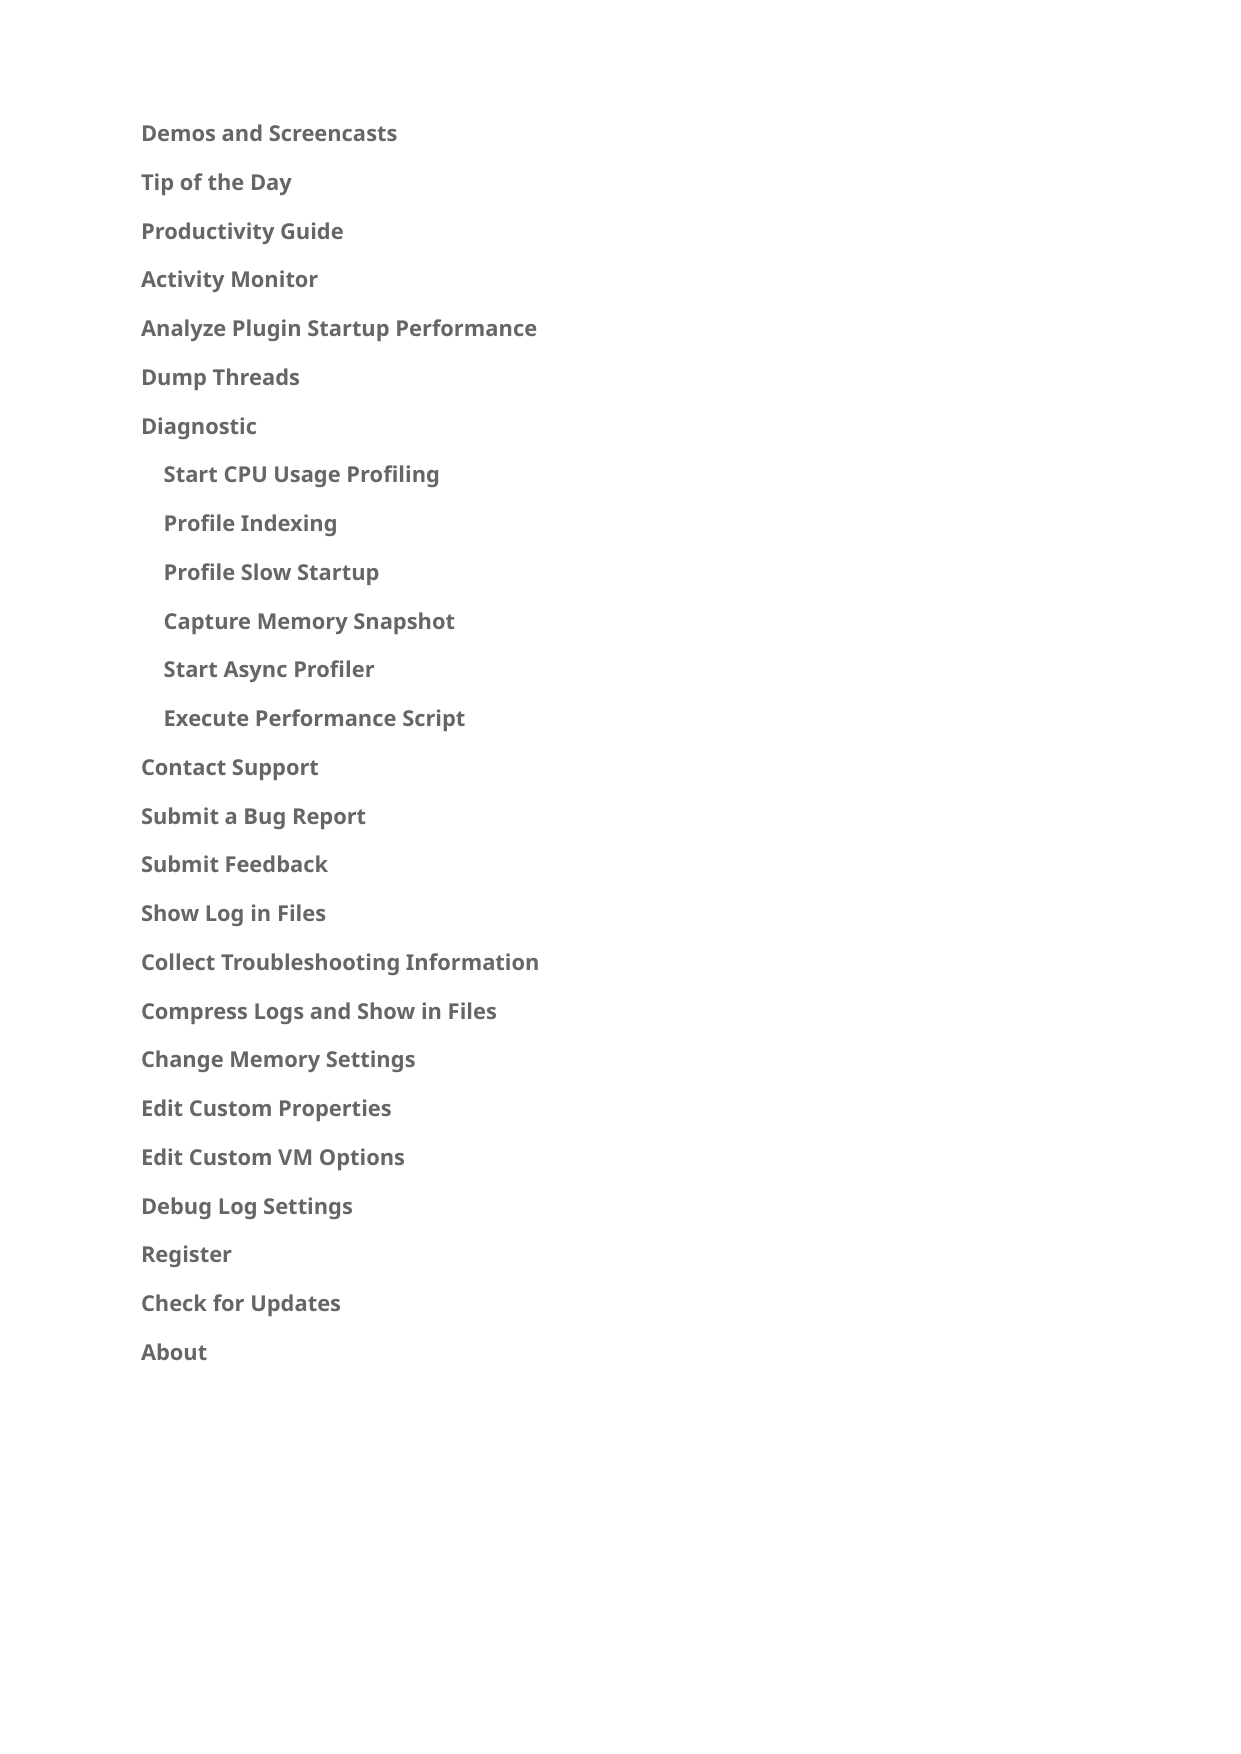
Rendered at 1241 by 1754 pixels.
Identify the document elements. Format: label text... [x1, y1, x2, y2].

text Profile Slow Startup [118, 557, 1122, 587]
text Contact Support [118, 752, 1122, 782]
text Start CPU Usage Profiling [118, 459, 1122, 489]
text Activity Monitor [118, 264, 1122, 294]
text Profile Indexing [118, 508, 1122, 538]
text Collect Troubleshooting Information [118, 947, 1122, 977]
text Show Log in Files [118, 898, 1122, 928]
text Edit Custom Properties [118, 1093, 1122, 1123]
text Compress Logs and Show in Files [118, 996, 1122, 1025]
text Dump Threads [118, 362, 1122, 392]
text Diagnostic [118, 411, 1122, 440]
text Analyze Plugin Startup Performance [118, 313, 1122, 343]
text Change Memory Settings [118, 1044, 1122, 1074]
text Start Async Profiler [118, 654, 1122, 684]
text Capture Memory Snapshot [118, 606, 1122, 635]
text Register [118, 1239, 1122, 1269]
text Tip of the Day [118, 167, 1122, 197]
text Check for Updates [118, 1288, 1122, 1318]
text Execute Performance Script [118, 703, 1122, 733]
text Demos and Screencasts [118, 118, 1122, 148]
text Debug Log Settings [118, 1191, 1122, 1220]
text Submit a Bug Report [118, 801, 1122, 830]
text Productivity Guide [118, 216, 1122, 245]
text Edit Custom VM Options [118, 1142, 1122, 1172]
text About [118, 1337, 1122, 1367]
text Submit Feedback [118, 849, 1122, 879]
